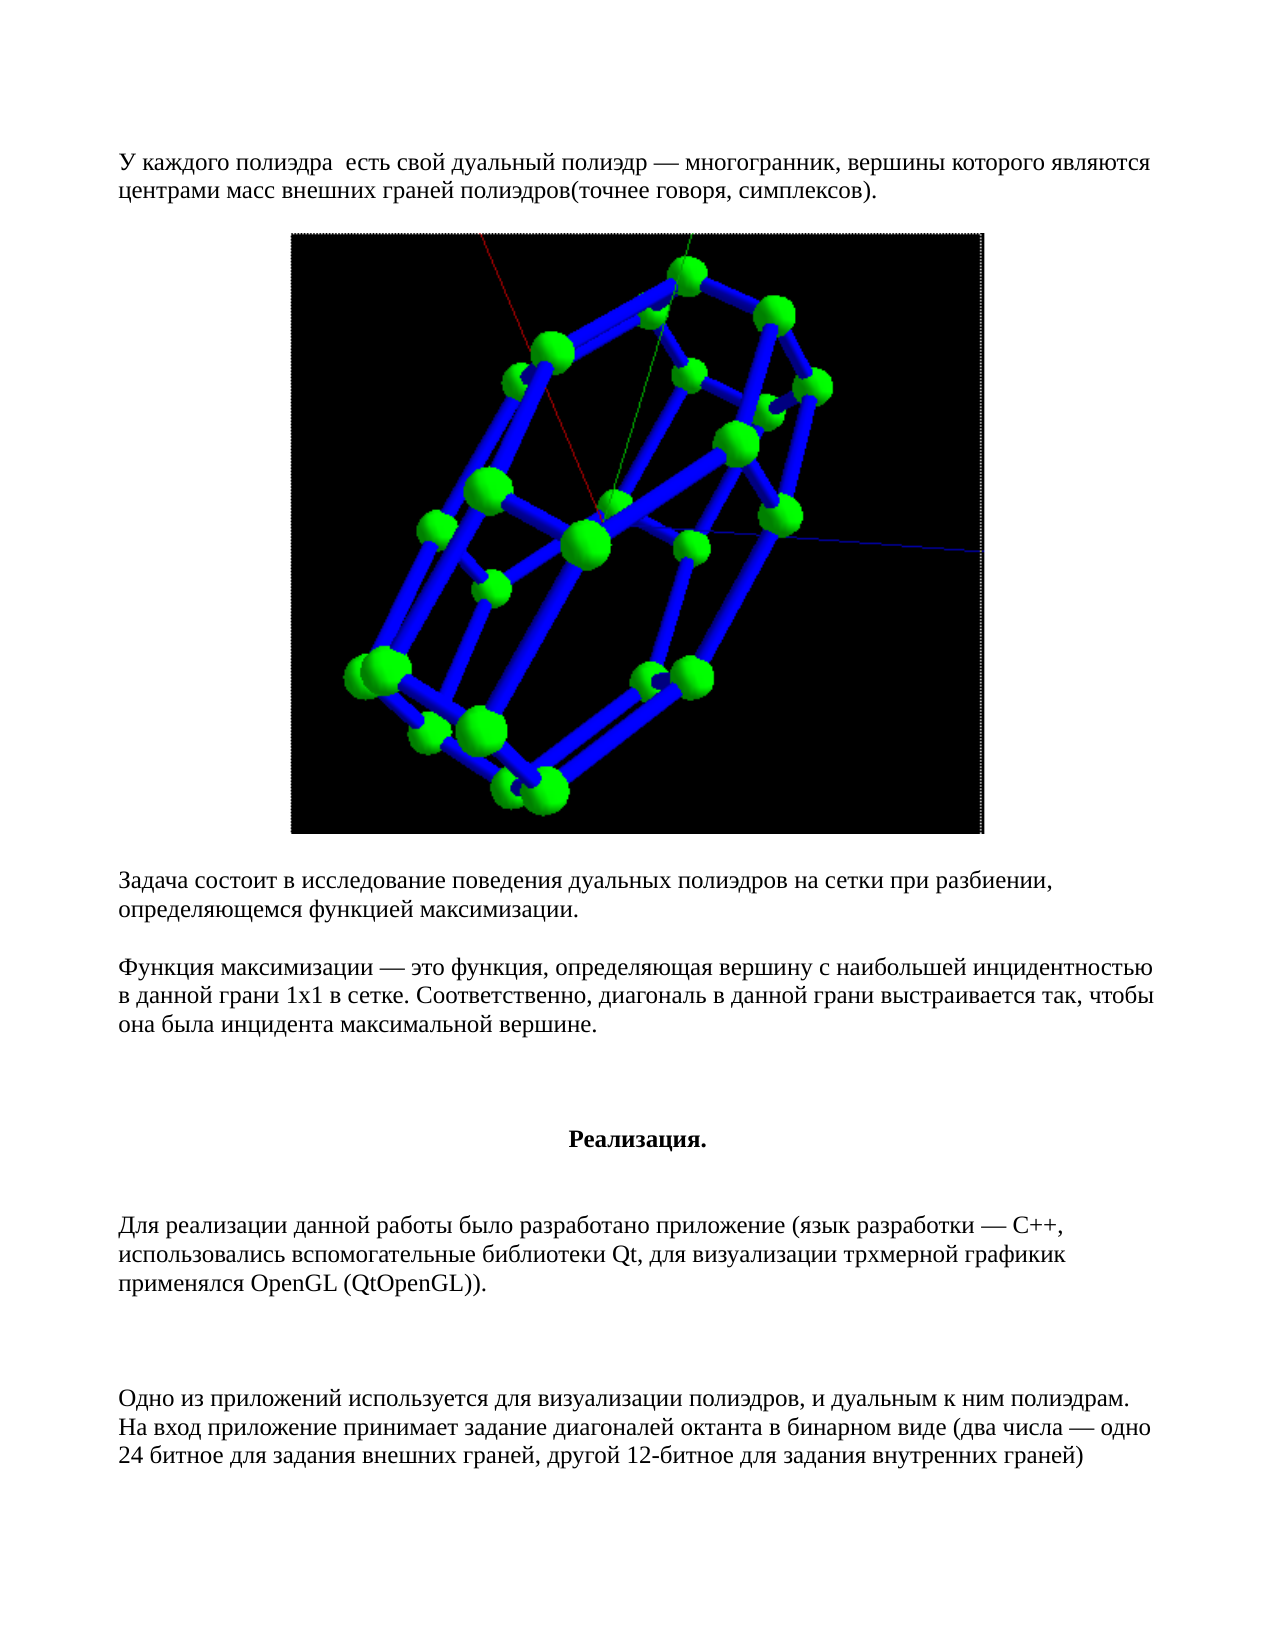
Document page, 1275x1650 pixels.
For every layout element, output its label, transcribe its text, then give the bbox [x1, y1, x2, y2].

text Реализация. [118, 1124, 1157, 1153]
picture [290, 233, 985, 834]
text Задача состоит в исследование поведения дуальных полиэдров на сетки при разбиении, определяющемся функцией максимизации. [118, 866, 1157, 923]
text Для реализации данной работы было разработано приложение (язык разработки — C++, использовались вспомогательные библиотеки Qt, для визуализации трхмерной графикик применялся OpenGL (QtOpenGL)). [118, 1211, 1157, 1297]
text У каждого полиэдра есть свой дуальный полиэдр — многогранник, вершины которого являются центрами масс внешних граней полиэдров(точнее говоря, симплексов). [118, 147, 1157, 204]
text Одно из приложений используется для визуализации полиэдров, и дуальным к ним полиэдрам. На вход приложение принимает задание диагоналей октанта в бинарном виде (два числа — одно 24 битное для задания внешних граней, другой 12-битное для задания внутренних граней) [118, 1383, 1157, 1469]
text Функция максимизации — это функция, определяющая вершину с наибольшей инцидентностью в данной грани 1x1 в сетке. Соответственно, диагональ в данной грани выстраивается так, чтобы она была инцидента максимальной вершине. [118, 952, 1157, 1038]
